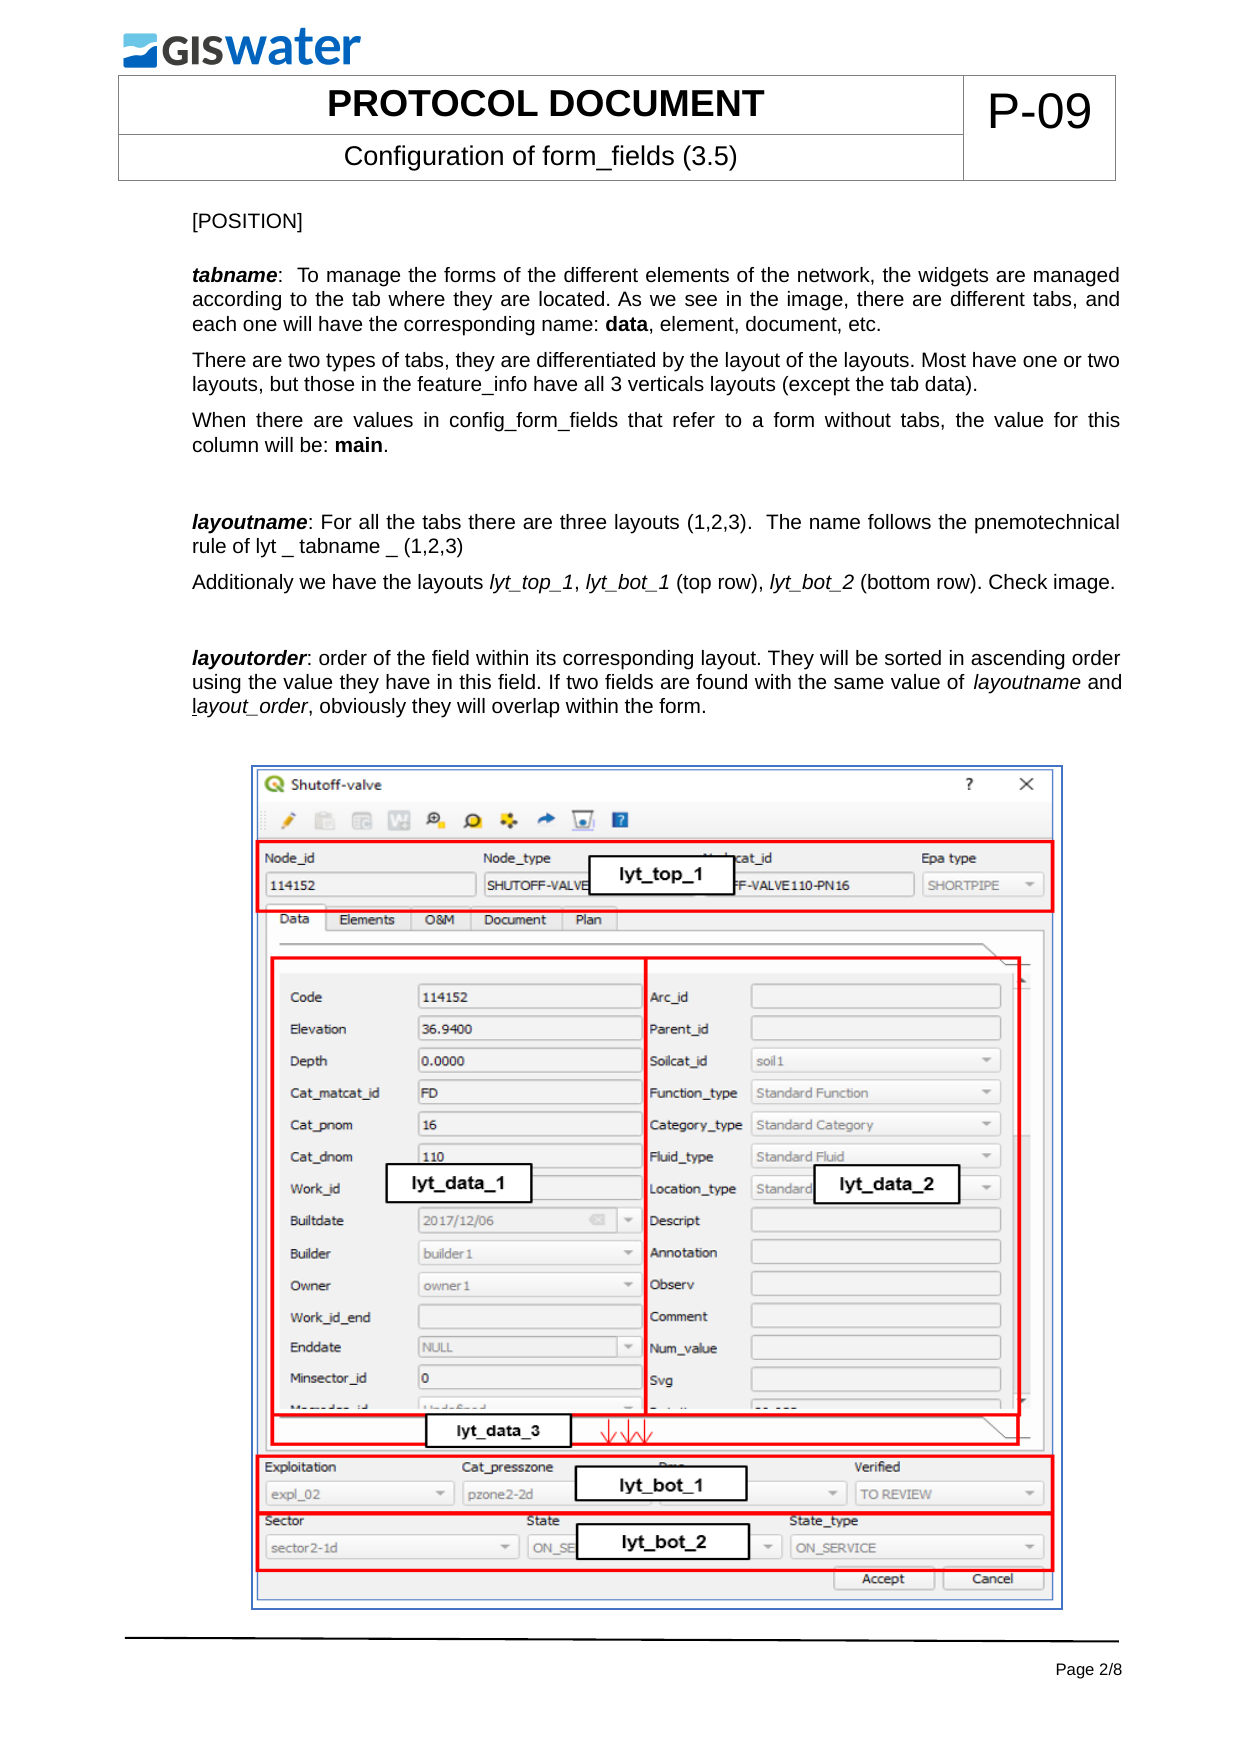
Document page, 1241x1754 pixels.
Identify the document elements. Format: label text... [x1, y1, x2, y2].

list tabname: To manage the forms of the different elements of the network, the widgets are managed according to the tab where they are located. As we see in the image, there are different tabs, and each one will have the corresponding name: data, element, document, etc. [192, 263, 1122, 336]
list layoutorder: order of the field within its corresponding layout. They will be sorted in ascending order using the value they have in this field. If two fields are found with the same value of layoutname and layout_order, obviously they will overlap within the form. [192, 646, 1122, 718]
picture [253, 767, 1061, 1608]
list When there are values in config_form_fields that refer to a form without tabs, the value for this column will be: main. [192, 408, 1122, 457]
list There are two types of tabs, they are differentiated by the layout of the layouts. Most have one or two layouts, but those in the feature_info have all 3 verticals layouts (except the tab data). [192, 348, 1122, 396]
list Additionaly we have the layouts lyt_top_1, lyt_bot_1 (top row), lyt_bot_2 (bottom row). Check image. [192, 569, 1122, 593]
picture [119, 23, 365, 72]
list layoutname: For all the tabs there are three layouts (1,2,3). The name follows the pnemotechnical rule of lyt _ tabname _ (1,2,3) [192, 510, 1122, 558]
list [POSITION] [192, 209, 1122, 233]
